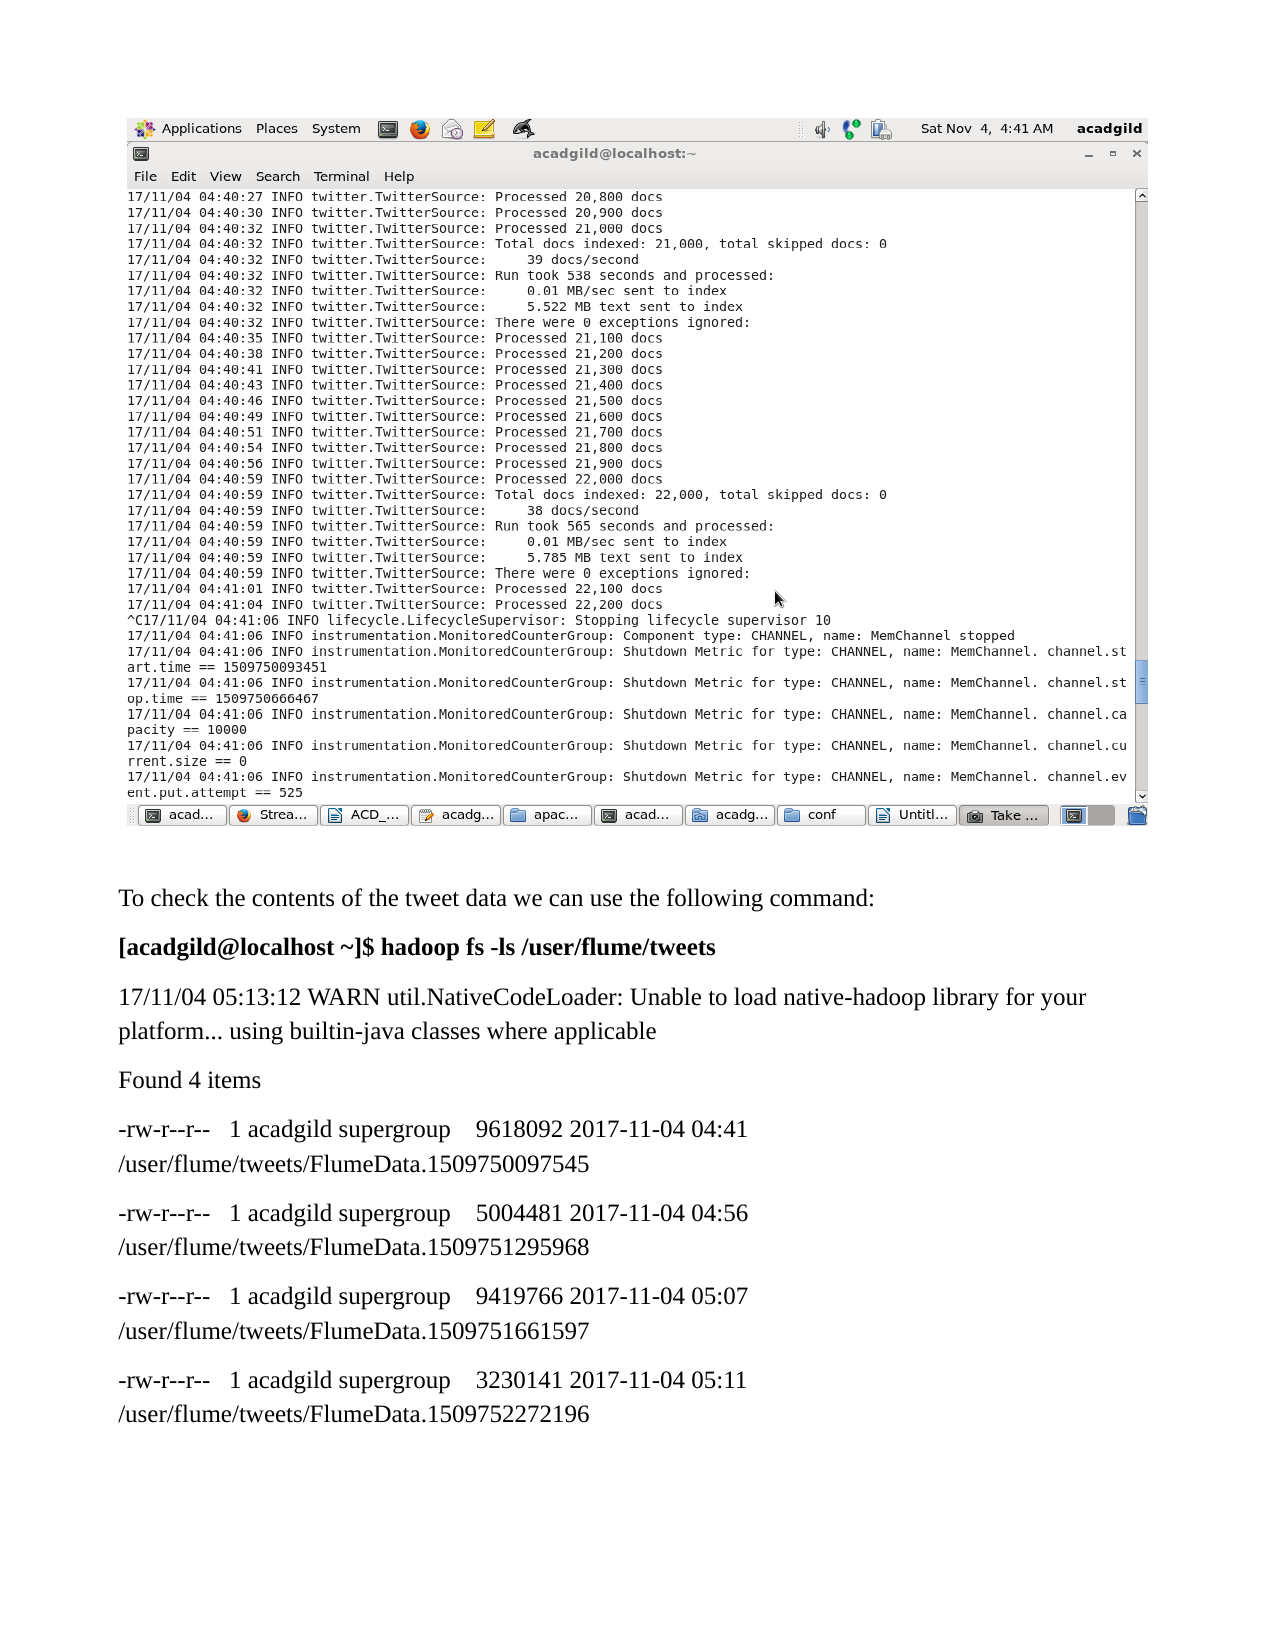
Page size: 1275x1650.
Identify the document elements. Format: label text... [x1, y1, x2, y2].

text [acadgild@localhost ~]$ hadoop fs -ls /user/flume/tweets [118, 932, 1157, 961]
picture [127, 118, 1148, 826]
text To check the contents of the tweet data we can use the following command: [118, 883, 1157, 912]
text -rw-r--r-- 1 acadgild supergroup 3230141 2017-11-04 05:11 /user/flume/tweets/FlumeData.1509752272196 [118, 1365, 1157, 1428]
text Found 4 items [118, 1065, 1157, 1094]
text -rw-r--r-- 1 acadgild supergroup 9618092 2017-11-04 04:41 /user/flume/tweets/FlumeData.1509750097545 [118, 1114, 1157, 1177]
text -rw-r--r-- 1 acadgild supergroup 9419766 2017-11-04 05:07 /user/flume/tweets/FlumeData.1509751661597 [118, 1281, 1157, 1344]
text -rw-r--r-- 1 acadgild supergroup 5004481 2017-11-04 04:56 /user/flume/tweets/FlumeData.1509751295968 [118, 1198, 1157, 1261]
text 17/11/04 05:13:12 WARN util.NativeCodeLoader: Unable to load native-hadoop library for your platform... using builtin-java classes where applicable [118, 982, 1157, 1045]
